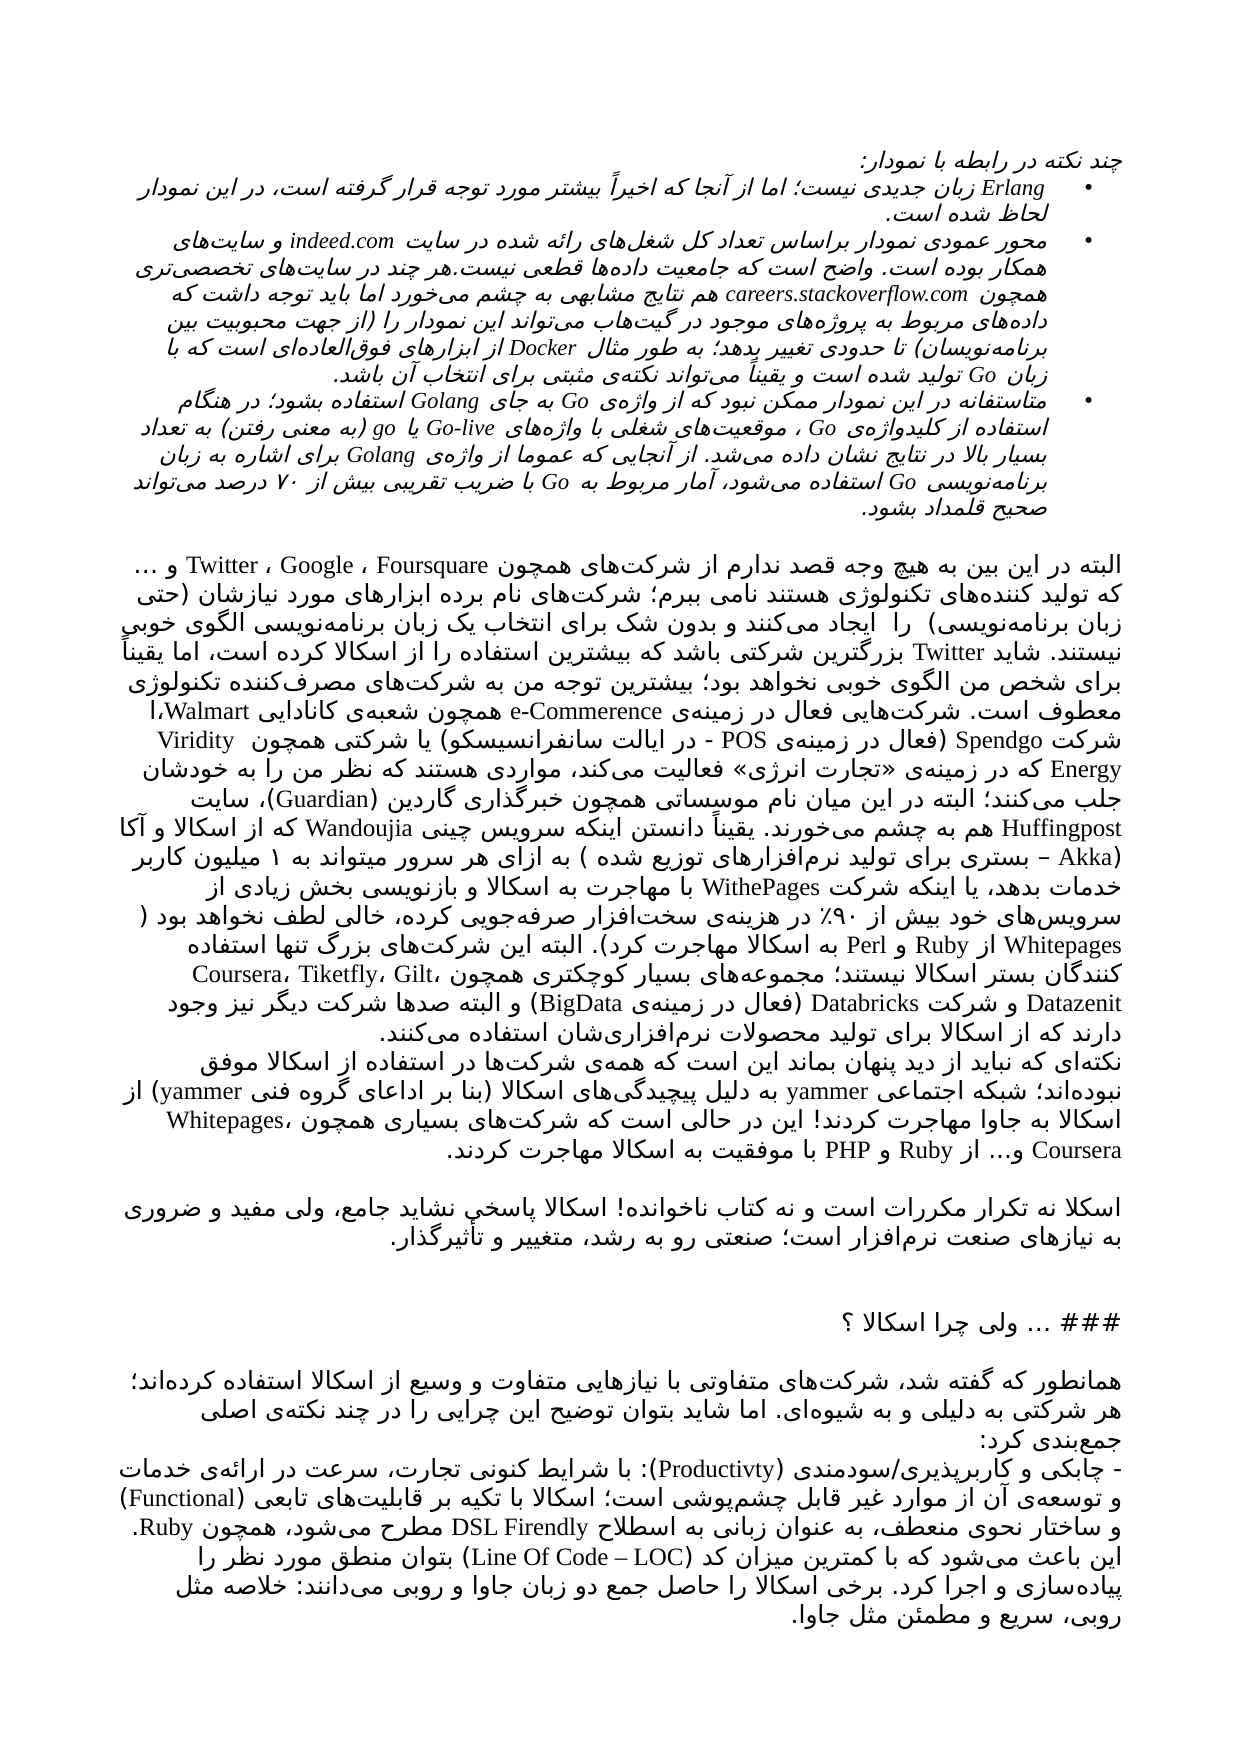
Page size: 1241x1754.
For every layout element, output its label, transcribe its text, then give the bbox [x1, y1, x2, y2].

text اسکلا نه تکرار مکررات است و نه کتاب ناخوانده! اسکالا پاسخی نشاید جامع، ولی مفید و ضروری به نیاز‌های صنعت نرم‌افزار است؛ صنعتی رو به رشد، متغییر و تأثیرگذار. [118, 1193, 1122, 1251]
text - چابکی و کاربرپذیری/سودمندی (Productivty): با شرایط کنونی تجارت، سرعت در ارائه‌ی خدمات و توسعه‌ی آن از موارد غیر قابل چشم‌پوشی است؛ اسکالا با تکیه بر قابلیت‌های تابعی (Functional) و ساختار نحوی منعطف، به عنوان زبانی به اسطلاح DSL Firendly مطرح می‌شود، همچون Ruby. این باعث می‌شود که با کمترین میزان کد (Line Of Code – LOC) بتوان منطق مورد نظر را پیاده‌سازی و اجرا کرد. برخی اسکالا را حاصل جمع دو زبان جاوا و روبی می‌دانند: خلاصه مثل روبی، سریع و مطمئن مثل جاوا. [118, 1454, 1122, 1629]
list Erlang زبان‌ جدیدی نیست؛ اما از آنجا که اخیراً بیشتر مورد توجه قرار گرفته است، در این نمودار لحاظ شده است. [118, 173, 1084, 227]
text نکته‌ای که نباید از دید پنهان بماند این است که همه‌ی شرکت‌ها در استفاده از اسکالا موفق نبوده‌اند؛ شبکه اجتماعی yammer به دلیل پیچیدگی‌های اسکالا (بنا بر اداعای گروه فنی yammer) از اسکالا به جاوا مهاجرت کردند! این در حالی است که شرکت‌های بسیاری همچون Whitepages، Coursera و... از Ruby و PHP با موفقیت به اسکالا مهاجرت کردند. [118, 1047, 1122, 1164]
list محور عمودی نمودار براساس تعداد کل شغل‌های رائه شده در سایت indeed.com و سایت‌های همکار بوده است. واضح است که جامعیت داده‌ها قطعی نیست.هر چند در سایت‌های تخصصی‌تری همچون careers.stackoverflow.com هم نتایج مشابهی به چشم می‌خورد اما باید توجه داشت که داده‌های مربوط به پروژه‌های موجود در گیت‌هاب می‌تواند این نمودار را (از جهت محبوبیت بین برنامه‌نویسان) تا حدودی تغییر بدهد؛ به طور مثال Docker از ابزار‌های فوق‌العاده‌ای است که با زبان Go تولید شده است و یقیناً می‌تواند نکته‌ی مثبتی برای انتخاب آن باشد. [118, 227, 1084, 387]
text چند نکته در رابطه با نمودار: [118, 147, 1122, 173]
text همانطور که گفته شد، شرکت‌های متفاوتی با نیاز‌هایی متفاوت و وسیع از اسکالا استفاده کرده‌اند؛ هر شرکتی به دلیلی و به شیوه‌ای. اما شاید بتوان توضیح این چرایی را در چند نکته‌ی اصلی جمع‌بندی کرد: [118, 1366, 1122, 1454]
text البته در این بین به هیچ‌ وجه قصد ندارم از شرکت‌های همچون Twitter ، Google ، Foursquare و … که تولید کننده‌های تکنولوژی هستند نامی ببرم؛ شرکت‌های نام برده ابزار‌های مورد نیازشان (حتی زبان برنامه‌نویسی) را ایجاد می‌کنند و بدون شک برای انتخاب یک زبان برنامه‌نویسی الگوی خوبی نیستند. شاید Twitter بزرگترین شرکتی باشد که بیشترین استفاده را از اسکالا کرده است، اما یقیناً برای شخص من الگوی خوبی نخواهد بود؛ بیشترین توجه من به شرکت‌های مصرف‌کننده تکنولوژی معطوف است. شرکت‌هایی فعال در زمینه‌ی e-Commerence همچون شعبه‌ی کانادایی Walmart،ا شرکت Spendgo (فعال در زمینه‌ی POS - در ایالت سانفرانسیسکو) یا شرکتی همچون Viridity Energy که در زمینه‌ی «تجارت انرژی» فعالیت می‌کند، مواردی هستند که نظر من را به خودشان جلب می‌کنند؛ البته در این میان نام موسساتی همچون خبرگذاری گاردین (Guardian)، سایت Huffingpost هم به چشم می‌خورند. یقیناً دانستن اینکه سرویس چینی Wandoujia که از اسکالا و آکا (Akka – بستری برای تولید نرم‌افزار‌های توزیع شده ) به ازای هر سرور میتواند به ۱ میلیون کاربر خدمات بدهد، یا اینکه شرکت WithePages با مهاجرت به اسکالا و بازنویسی بخش زیادی از سرویس‌های خود بیش از ۹۰٪ در هزینه‌ی سخت‌افزار صرفه‌جویی کرده، خالی لطف نخواهد بود (Whitepages از Ruby و Perl به اسکالا مهاجرت کرد). البته این شرکت‌های بزرگ تنها استفاده کنندگان بستر اسکالا نیستند؛ مجموعه‌های بسیار کوچکتری همچون Coursera، Tiketfly، Gilt، Datazenit و شرکت Databricks (فعال در زمینه‌ی BigData) و البته صدها شرکت دیگر نیز وجود دارند که از اسکالا برای تولید محصولات نرم‌افزاری‌شان استفاده می‌کنند. [118, 550, 1122, 1047]
list متاستفانه در این نمودار ممکن نبود که از واژه‌ی Go به جای Golang استفاده بشود؛ در هنگام استفاده از کلیدواژه‌ی Go ، موقعیت‌های شغلی با واژه‌های Go-live یا go (به معنی رفتن) به تعداد بسیار بالا در نتایج نشان داده می‌شد. از آنجایی که عموما از واژه‌ی Golang برای اشاره‌ به زبان برنامه‌نویسی Go استفاده می‌شود، آمار مربوط به Go با ضریب تقریبی بیش از ۷۰ درصد می‌تواند صحیح قلمداد بشود. [118, 387, 1084, 521]
text ### … ولی چرا اسکالا ؟ [118, 1308, 1122, 1338]
